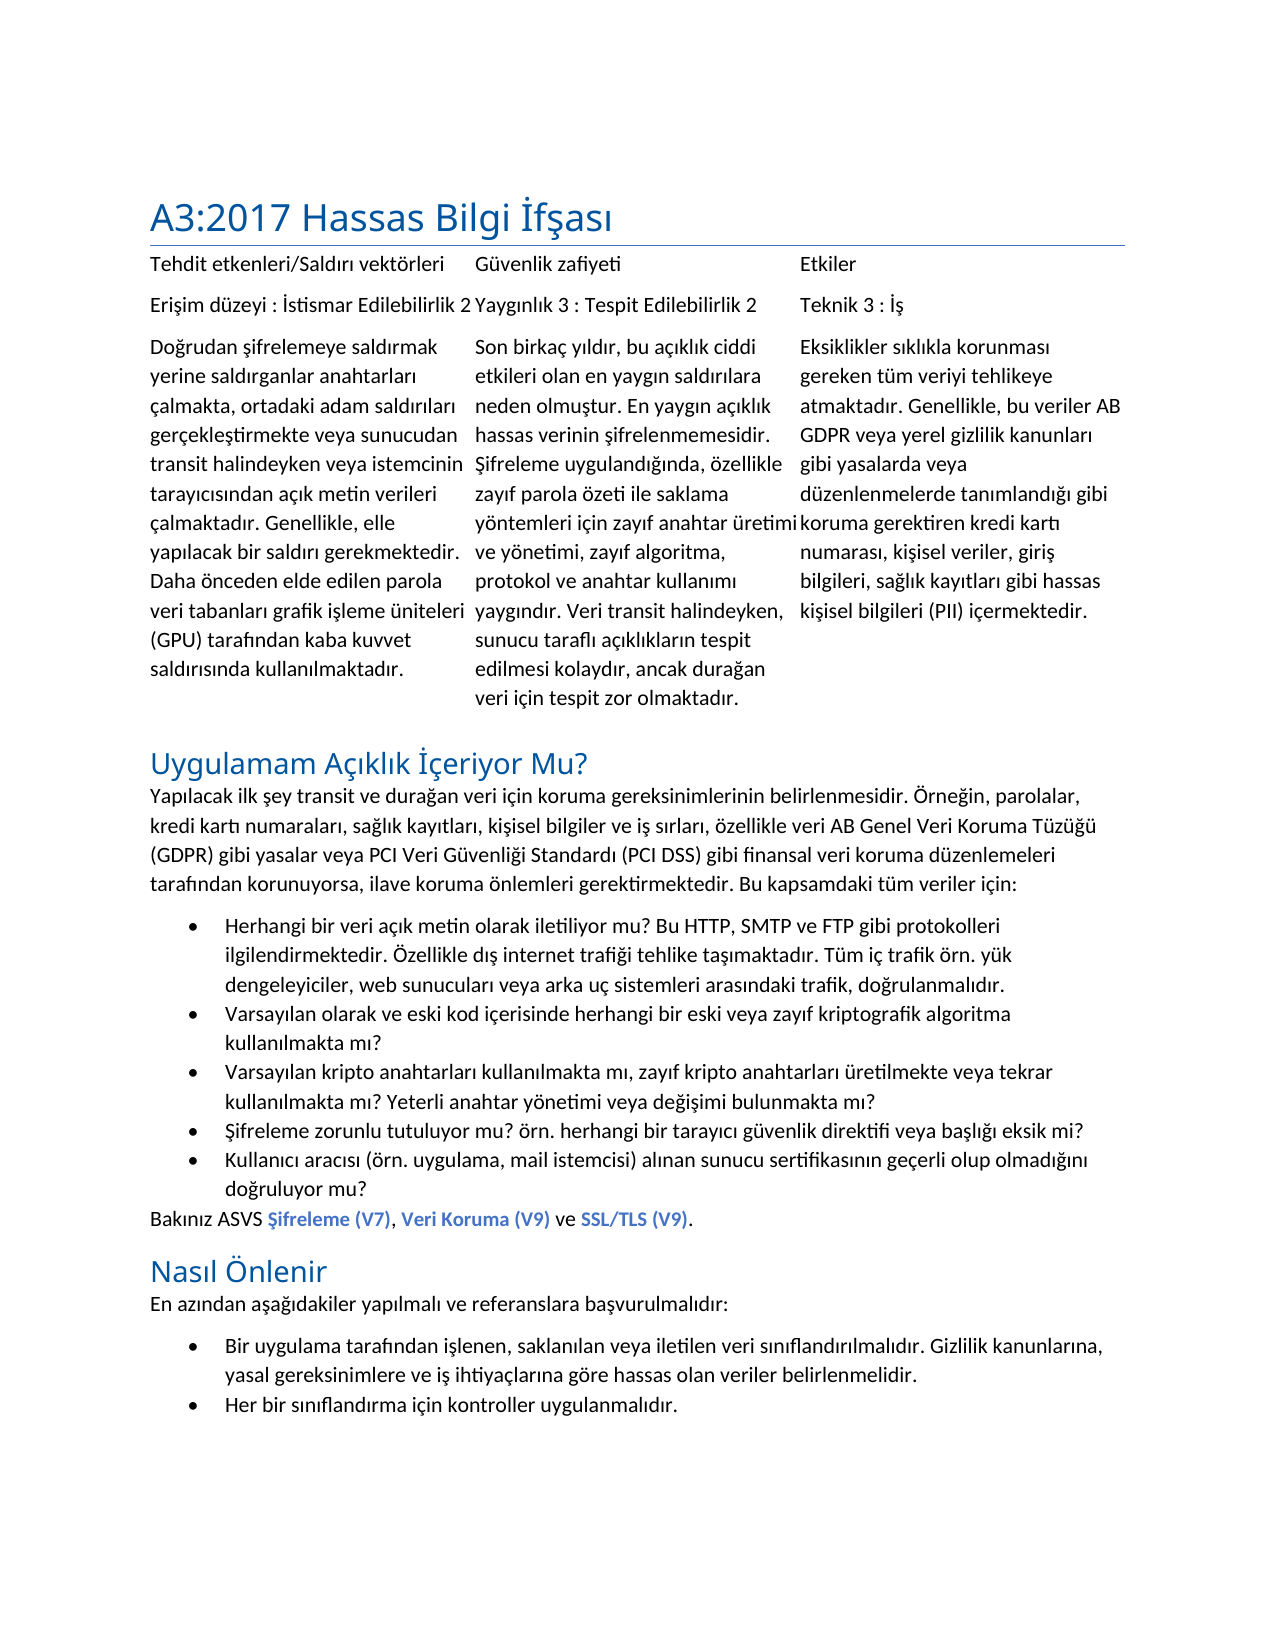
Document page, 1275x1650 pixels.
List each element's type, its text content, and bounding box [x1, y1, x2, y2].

list Varsayılan olarak ve eski kod içerisinde herhangi bir eski veya zayıf kriptografik algoritma kullanılmakta mı? [187, 1000, 1125, 1056]
list Şifreleme zorunlu tutuluyor mu? örn. herhangi bir tarayıcı güvenlik direktifi veya başlığı eksik mi? [187, 1117, 1125, 1144]
text En azından aşağıdakiler yapılmalı ve referanslara başvurulmalıdır: [150, 1291, 1125, 1317]
list Varsayılan kripto anahtarları kullanılmakta mı, zayıf kripto anahtarları üretilmekte veya tekrar kullanılmakta mı? Yeterli anahtar yönetimi veya değişimi bulunmakta mı? [187, 1058, 1125, 1114]
list Kullanıcı aracısı (örn. uygulama, mail istemcisi) alınan sunucu sertifikasının geçerli olup olmadığını doğruluyor mu? [187, 1146, 1125, 1202]
table_cell Teknik 3 : İş [800, 292, 1125, 333]
subtitle A3:2017 Hassas Bilgi İfşası [150, 192, 1125, 245]
list Bir uygulama tarafından işlenen, saklanılan veya iletilen veri sınıflandırılmalıdır. Gizlilik kanunlarına, yasal gereksinimlere ve iş ihtiyaçlarına göre hassas olan veriler belirlenmelidir. [187, 1332, 1125, 1388]
subtitle Nasıl Önlenir [150, 1251, 1125, 1291]
table_cell Erişim düzeyi : İstismar Edilebilirlik 2 [150, 292, 475, 333]
table_header Etkiler [800, 250, 1125, 292]
table_header Tehdit etkenleri/Saldırı vektörleri [150, 250, 475, 292]
table_header Güvenlik zafiyeti [475, 250, 800, 292]
table_cell Eksiklikler sıklıkla korunması gereken tüm veriyi tehlikeye atmaktadır. Genellikle, bu veriler AB GDPR veya yerel gizlilik kanunları gibi yasalarda veya düzenlenmelerde tanımlandığı gibi koruma gerektiren kredi kartı numarası, kişisel veriler, giriş bilgileri, sağlık kayıtları gibi hassas kişisel bilgileri (PII) içermektedir. [800, 333, 1125, 726]
table_cell Doğrudan şifrelemeye saldırmak yerine saldırganlar anahtarları çalmakta, ortadaki adam saldırıları gerçekleştirmekte veya sunucudan transit halindeyken veya istemcinin tarayıcısından açık metin verileri çalmaktadır. Genellikle, elle yapılacak bir saldırı gerekmektedir. Daha önceden elde edilen parola veri tabanları grafik işleme üniteleri (GPU) tarafından kaba kuvvet saldırısında kullanılmaktadır. [150, 333, 475, 726]
list Her bir sınıflandırma için kontroller uygulanmalıdır. [187, 1391, 1125, 1417]
text Yapılacak ilk şey transit ve durağan veri için koruma gereksinimlerinin belirlenmesidir. Örneğin, parolalar, kredi kartı numaraları, sağlık kayıtları, kişisel bilgiler ve iş sırları, özellikle veri AB Genel Veri Koruma Tüzüğü (GDPR) gibi yasalar veya PCI Veri Güvenliği Standardı (PCI DSS) gibi finansal veri koruma düzenlemeleri tarafından korunuyorsa, ilave koruma önlemleri gerektirmektedir. Bu kapsamdaki tüm veriler için: [150, 783, 1125, 897]
text Bakınız ASVS Şifreleme (V7), Veri Koruma (V9) ve SSL/TLS (V9). [150, 1205, 1125, 1232]
table_cell Yaygınlık 3 : Tespit Edilebilirlik 2 [475, 292, 800, 333]
table_cell Son birkaç yıldır, bu açıklık ciddi etkileri olan en yaygın saldırılara neden olmuştur. En yaygın açıklık hassas verinin şifrelenmemesidir. Şifreleme uygulandığında, özellikle zayıf parola özeti ile saklama yöntemleri için zayıf anahtar üretimi ve yönetimi, zayıf algoritma, protokol ve anahtar kullanımı yaygındır. Veri transit halindeyken, sunucu taraflı açıklıkların tespit edilmesi kolaydır, ancak durağan veri için tespit zor olmaktadır. [475, 333, 800, 726]
subtitle Uygulamam Açıklık İçeriyor Mu? [150, 743, 1125, 783]
list Herhangi bir veri açık metin olarak iletiliyor mu? Bu HTTP, SMTP ve FTP gibi protokolleri ilgilendirmektedir. Özellikle dış internet trafiği tehlike taşımaktadır. Tüm iç trafik örn. yük dengeleyiciler, web sunucuları veya arka uç sistemleri arasındaki trafik, doğrulanmalıdır. [187, 912, 1125, 997]
